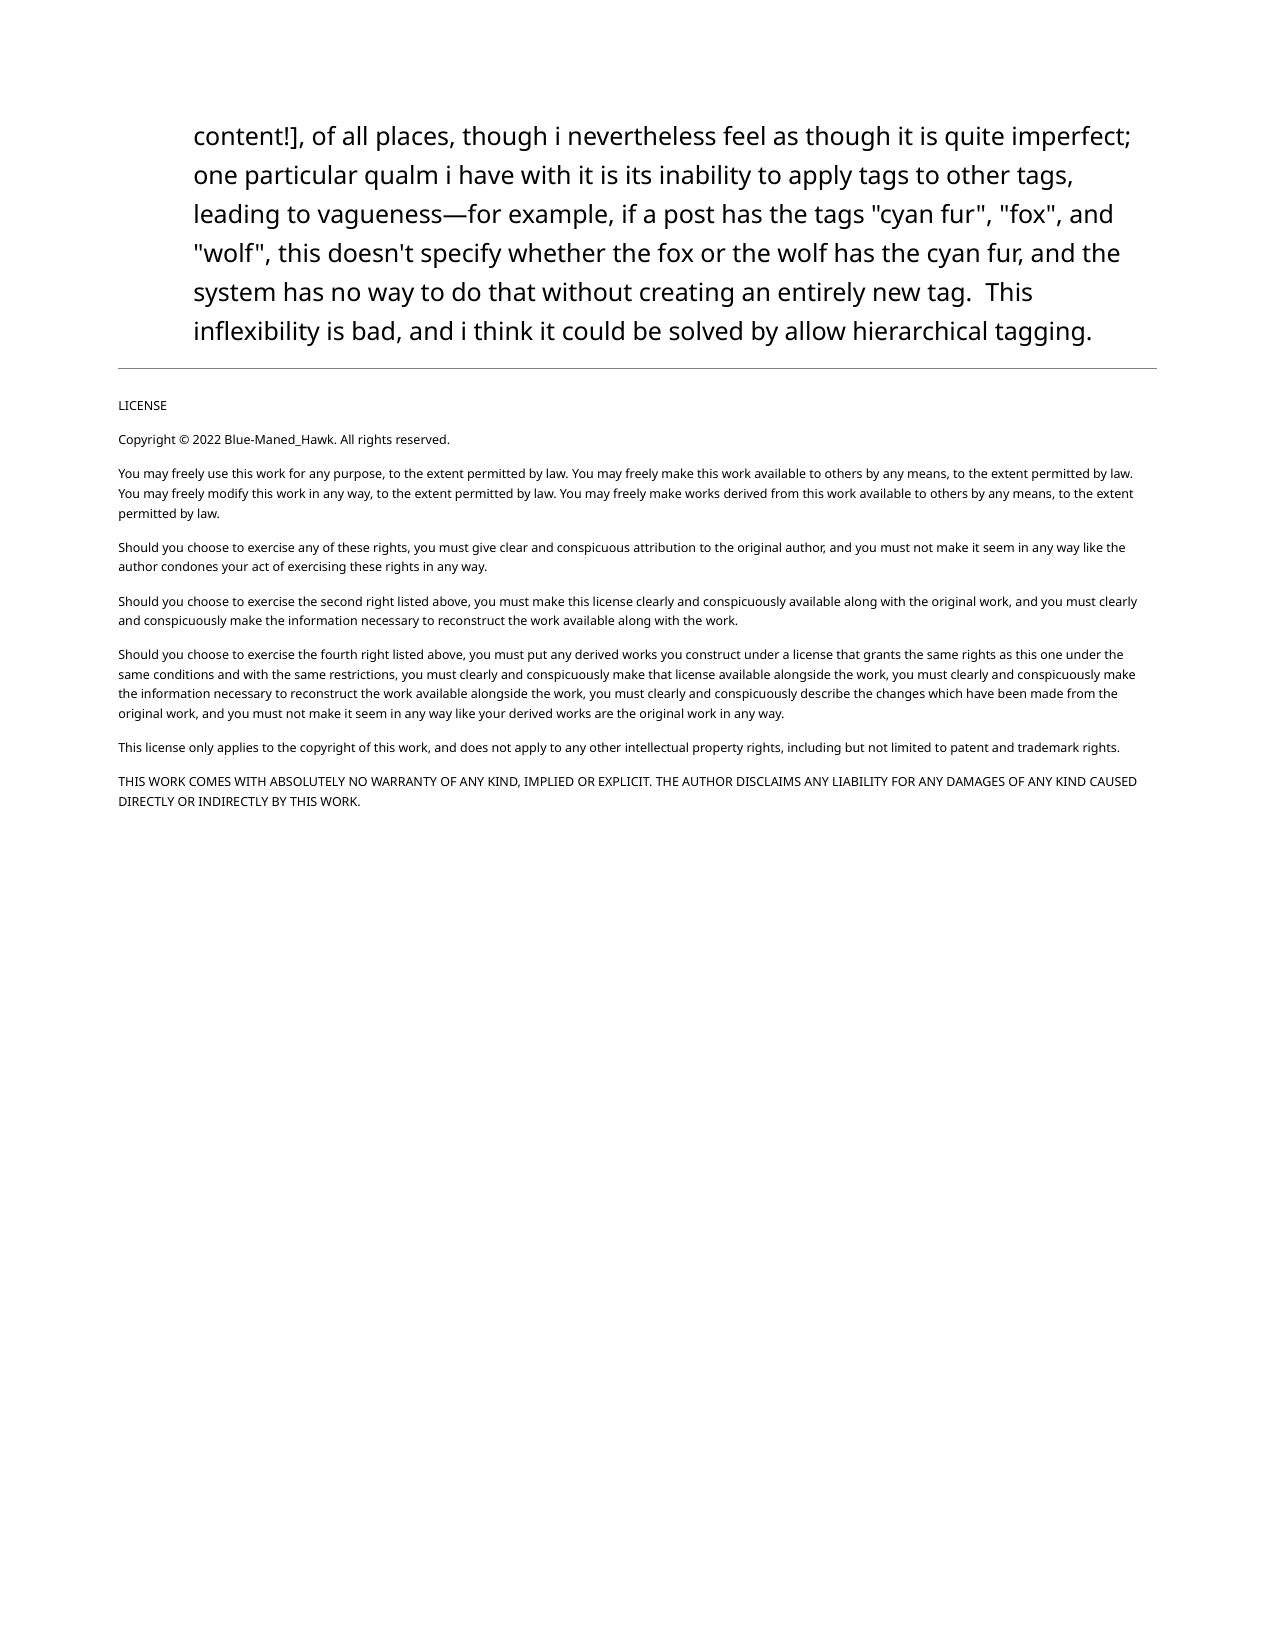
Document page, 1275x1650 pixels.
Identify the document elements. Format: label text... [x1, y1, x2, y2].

text THIS WORK COMES WITH ABSOLUTELY NO WARRANTY OF ANY KIND, IMPLIED OR EXPLICIT. THE AUTHOR DISCLAIMS ANY LIABILITY FOR ANY DAMAGES OF ANY KIND CAUSED DIRECTLY OR INDIRECTLY BY THIS WORK. [118, 773, 1157, 810]
text Should you choose to exercise the fourth right listed above, you must put any derived works you construct under a license that grants the same rights as this one under the same conditions and with the same restrictions, you must clearly and conspicuously make that license available alongside the work, you must clearly and conspicuously make the information necessary to reconstruct the work available alongside the work, you must clearly and conspicuously describe the changes which have been made from the original work, and you must not make it seem in any way like your derived works are the original work in any way. [118, 646, 1157, 722]
text Copyright © 2022 Blue-Maned_Hawk. All rights reserved. [118, 431, 1157, 448]
text LICENSE [118, 397, 1157, 414]
text Should you choose to exercise any of these rights, you must give clear and conspicuous attribution to the original author, and you must not make it seem in any way like the author condones your act of exercising these rights in any way. [118, 539, 1157, 576]
text Should you choose to exercise the second right listed above, you must make this license clearly and conspicuously available along with the original work, and you must clearly and conspicuously make the information necessary to reconstruct the work available along with the work. [118, 593, 1157, 629]
text This license only applies to the copyright of this work, and does not apply to any other intellectual property rights, including but not limited to patent and trademark rights. [118, 739, 1157, 756]
text You may freely use this work for any purpose, to the extent permitted by law. You may freely make this work available to others by any means, to the extent permitted by law. You may freely modify this work in any way, to the extent permitted by law. You may freely make works derived from this work available to others by any means, to the extent permitted by law. [118, 466, 1157, 522]
list content!], of all places, though i nevertheless feel as though it is quite imperfect; one particular qualm i have with it is its inability to apply tags to other tags, leading to vagueness—for example, if a post has the tags "cyan fur", "fox", and "wolf", this doesn't specify whether the fox or the wolf has the cyan fur, and the system has no way to do that without creating an entirely new tag. This inflexibility is bad, and i think it could be solved by allow hierarchical tagging. [156, 118, 1157, 348]
